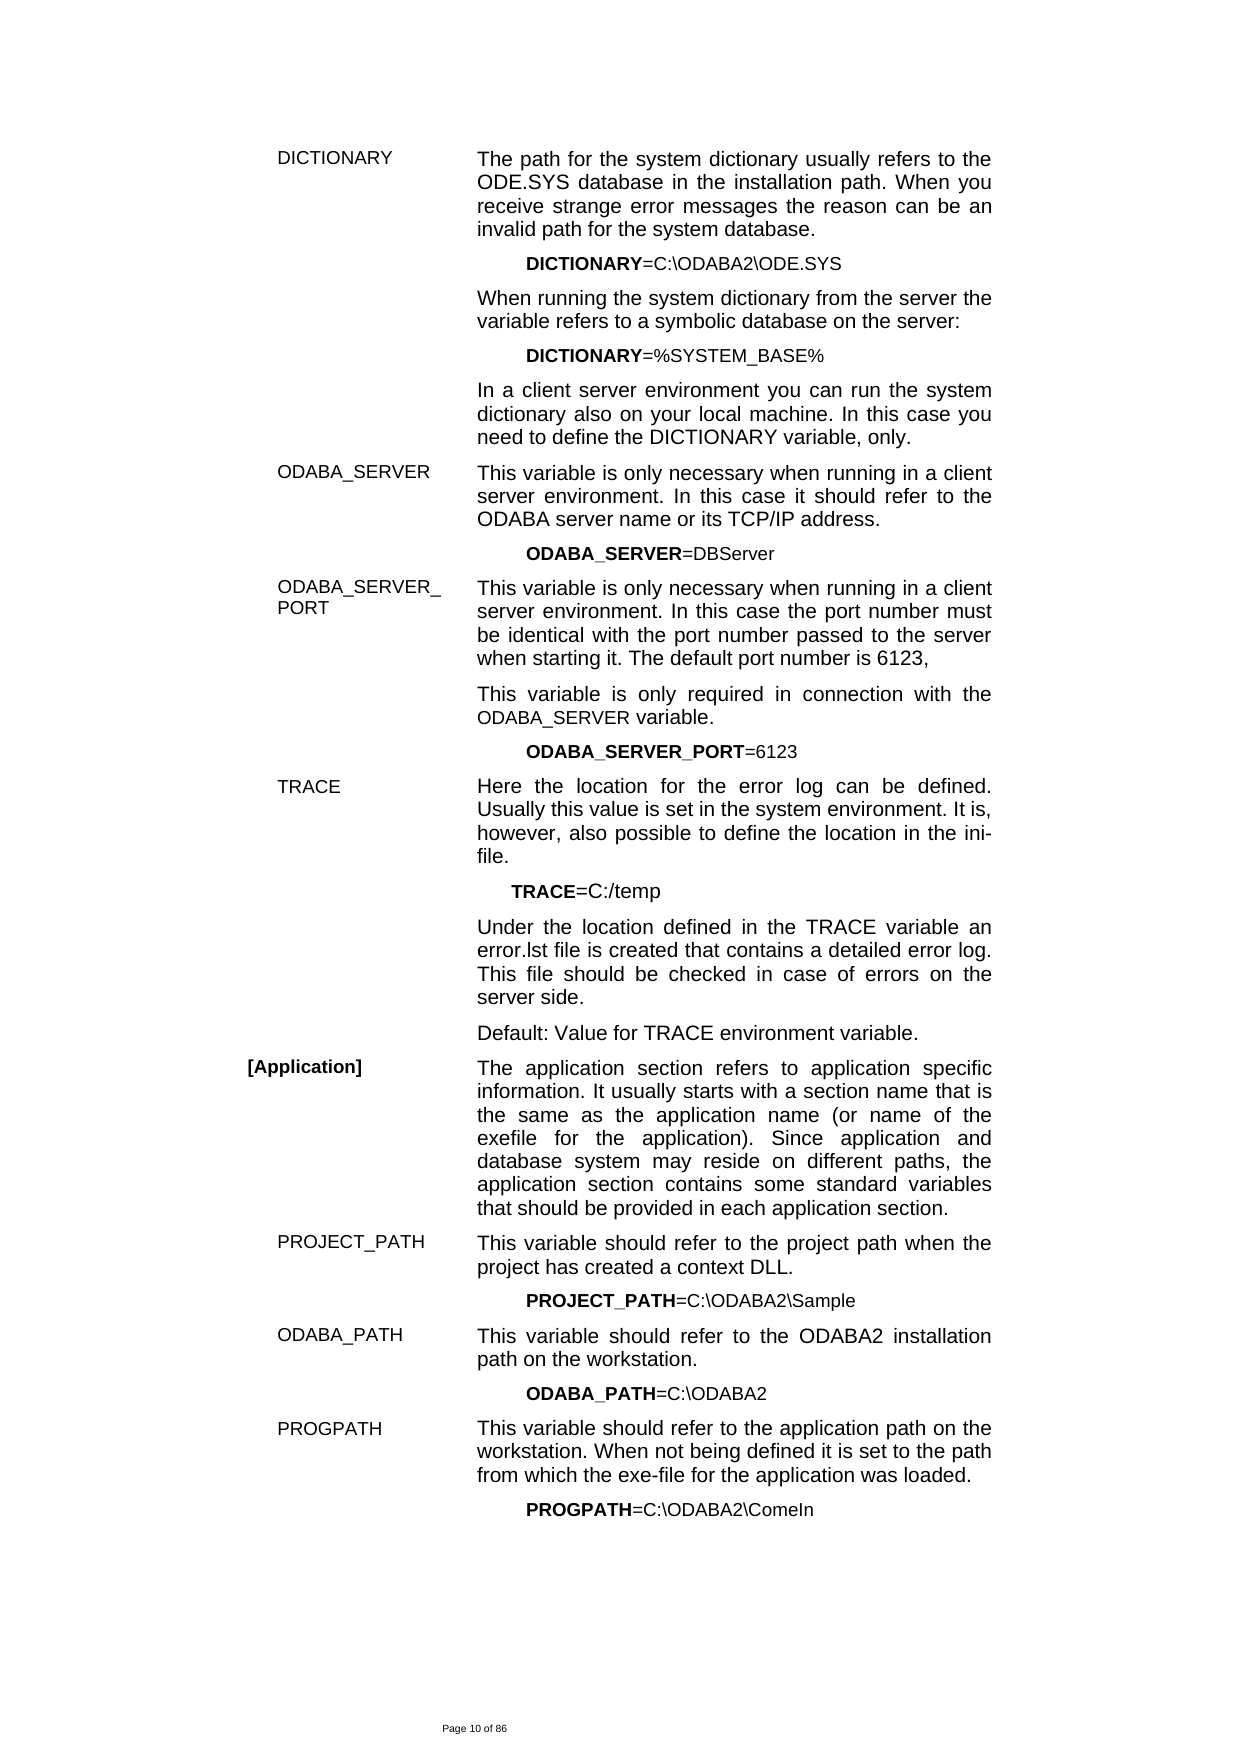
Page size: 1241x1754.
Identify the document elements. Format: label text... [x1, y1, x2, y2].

table_cell This variable should refer to the ODABA2 installation path on the workstation. ODABA_PATH=C:\ODABA2 [466, 1324, 1004, 1417]
table_cell This variable is only necessary when running in a client server environment. In this case it should refer to the ODABA server name or its TCP/IP address. ODABA_SERVER=DBServer [466, 461, 1004, 577]
table_cell This variable should refer to the project path when the project has created a context DLL. PROJECT_PATH=C:\ODABA2\Sample [466, 1232, 1004, 1324]
table_cell This variable is only necessary when running in a client server environment. In this case the port number must be identical with the port number passed to the server when starting it. The default port number is 6123, This variable is only required in connection with the ODABA_SERVER variable. ODABA_SERVER_PORT=6123 [466, 577, 1004, 774]
table_cell PROJECT_PATH [236, 1232, 466, 1324]
table_cell PROGPATH [236, 1417, 466, 1532]
table_cell Here the location for the error log can be defined. Usually this value is set in the system environment. It is, however, also possible to define the location in the ini-file. TRACE=C:/temp Under the location defined in the TRACE variable an error.lst file is created that contains a detailed error log. This file should be checked in case of errors on the server side. Default: Value for TRACE environment variable. [466, 775, 1004, 1057]
table_cell [236, 379, 466, 461]
table_cell The application section refers to application specific information. It usually starts with a section name that is the same as the application name (or name of the exefile for the application). Since application and database system may reside on different paths, the application section contains some standard variables that should be provided in each application section. [466, 1057, 1004, 1232]
table_cell This variable should refer to the application path on the workstation. When not being defined it is set to the path from which the exe-file for the application was loaded. PROGPATH=C:\ODABA2\ComeIn [466, 1417, 1004, 1532]
table_cell In a client server environment you can run the system dictionary also on your local machine. In this case you need to define the DICTIONARY variable, only. [466, 379, 1004, 461]
table_cell ODABA_SERVER_ PORT [236, 577, 466, 774]
table_cell DICTIONARY [236, 148, 466, 379]
table_cell TRACE [236, 775, 466, 1057]
table_cell The path for the system dictionary usually refers to the ODE.SYS database in the installation path. When you receive strange error messages the reason can be an invalid path for the system database. DICTIONARY=C:\ODABA2\ODE.SYS When running the system dictionary from the server the variable refers to a symbolic database on the server: DICTIONARY=%SYSTEM_BASE% [466, 148, 1004, 379]
table_cell ODABA_PATH [236, 1324, 466, 1417]
table_cell ODABA_SERVER [236, 461, 466, 577]
table_cell [Application] [236, 1057, 466, 1232]
